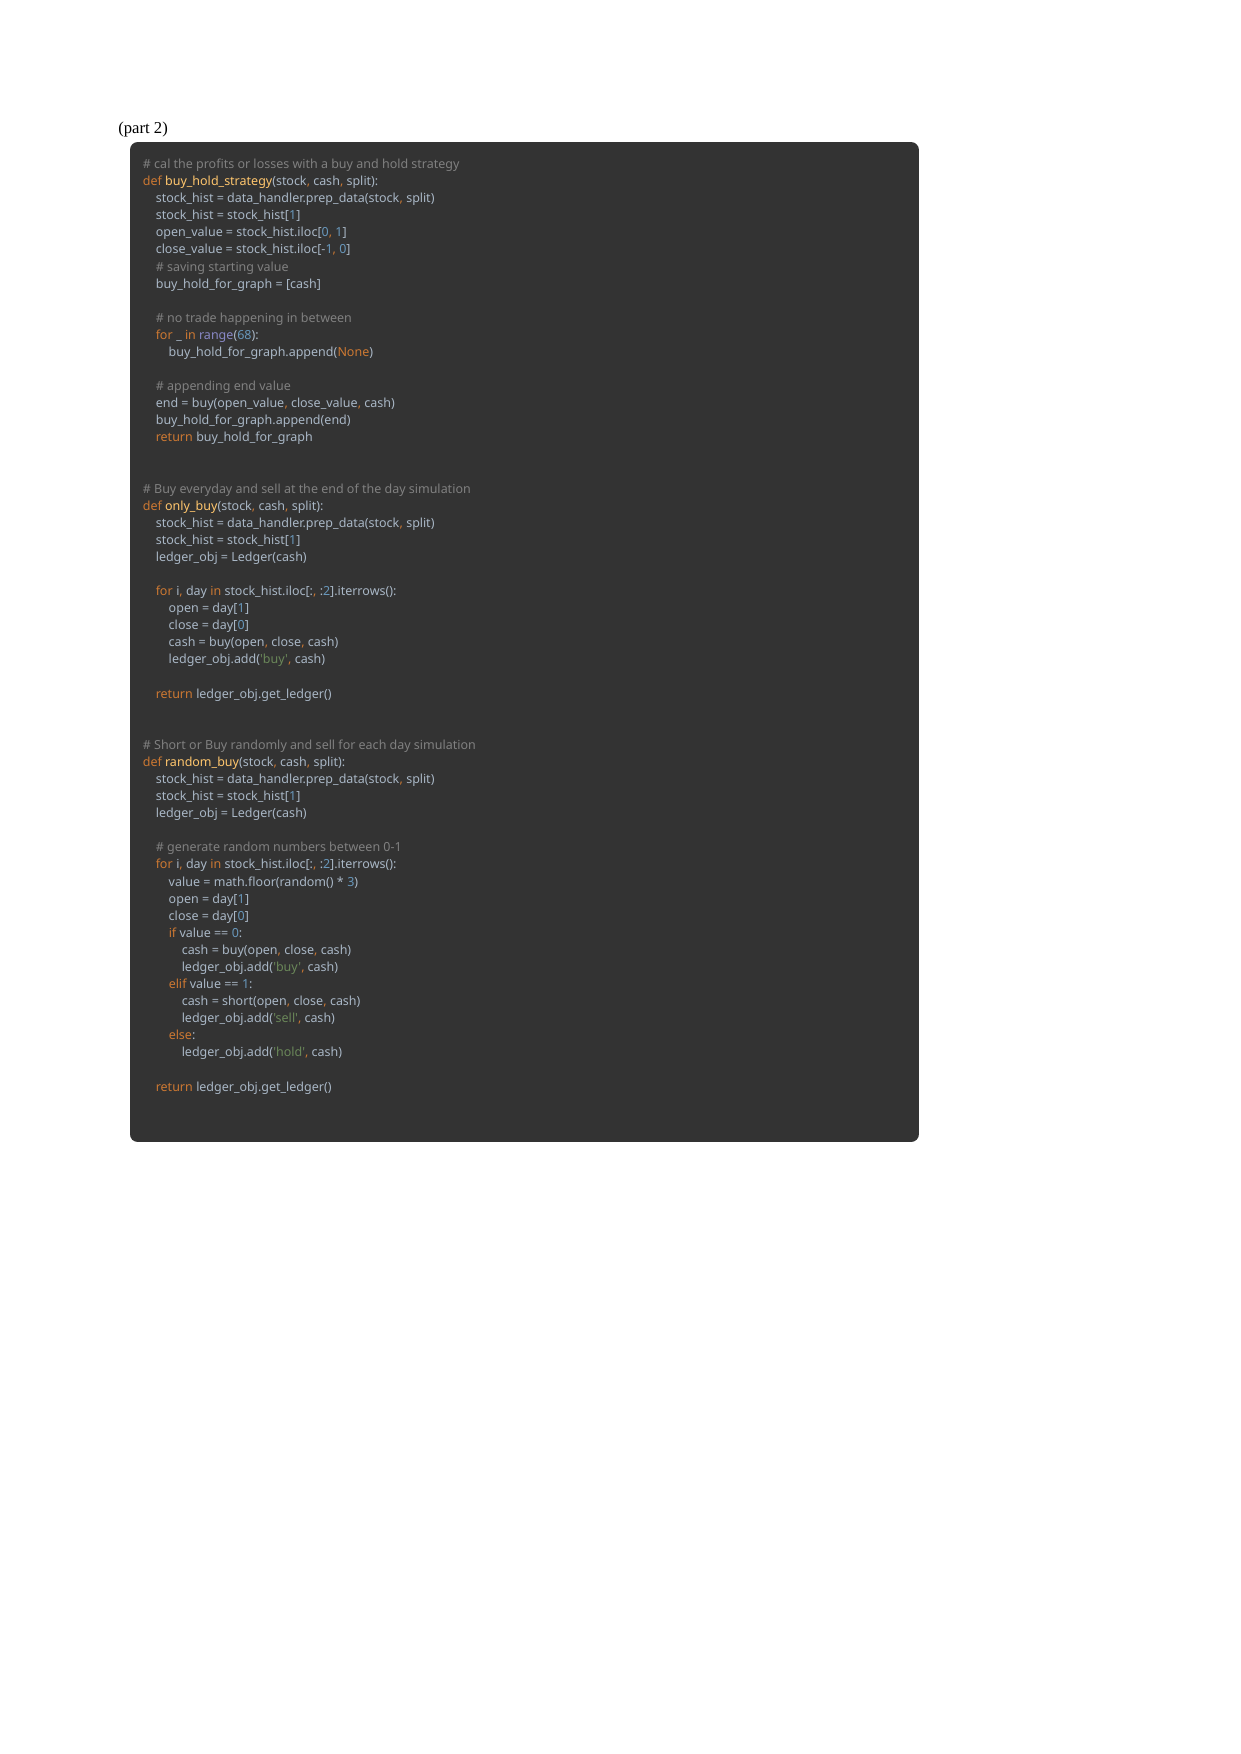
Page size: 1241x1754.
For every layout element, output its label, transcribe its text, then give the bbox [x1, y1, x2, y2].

text (part 2) [118, 118, 1122, 137]
